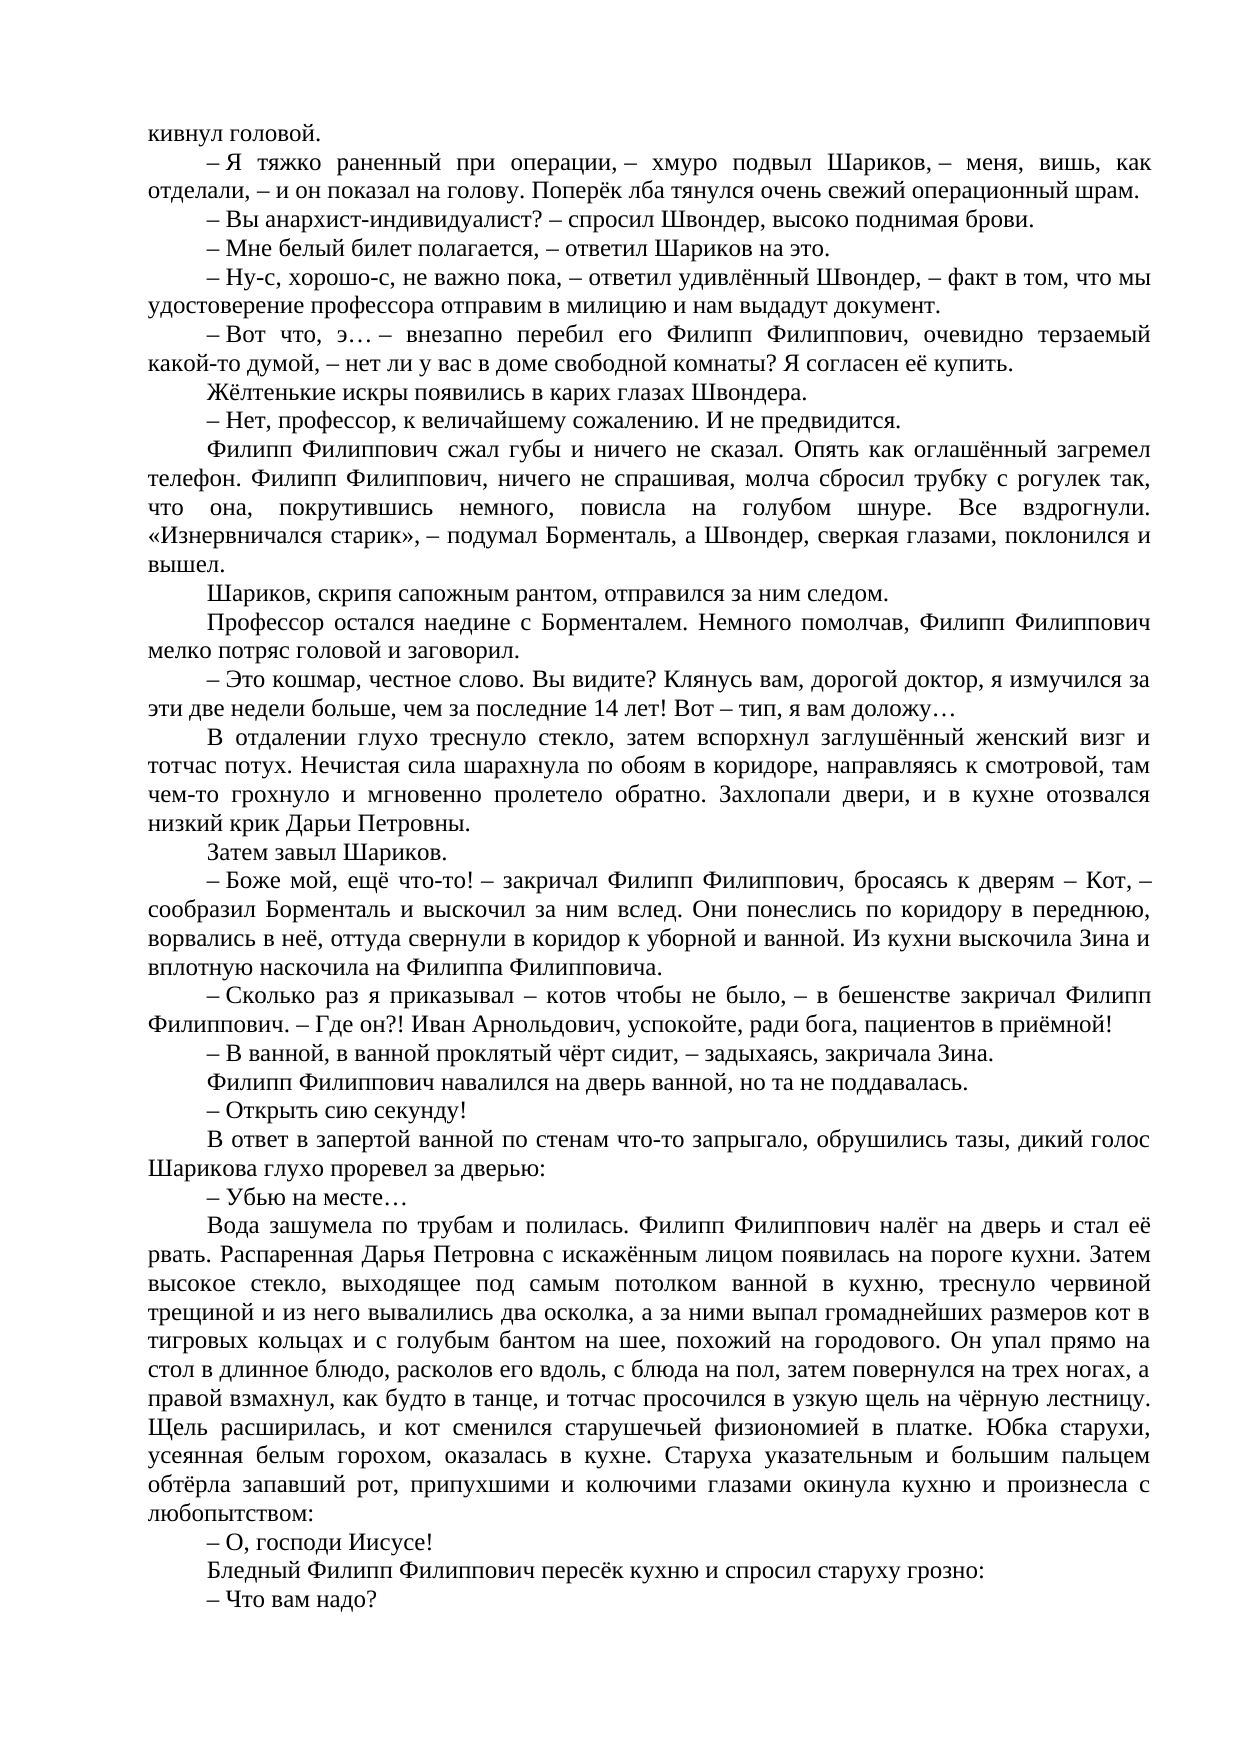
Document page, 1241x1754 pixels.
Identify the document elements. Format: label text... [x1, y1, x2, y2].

text – Открыть сию секунду! [148, 1096, 1152, 1124]
text – Это кошмар, честное слово. Вы видите? Клянусь вам, дорогой доктор, я измучился за эти две недели больше, чем за последние 14 лет! Вот – тип, я вам доложу… [148, 664, 1152, 722]
text Вода зашумела по трубам и полилась. Филипп Филиппович налёг на дверь и стал её рвать. Распаренная Дарья Петровна с искажённым лицом появилась на пороге кухни. Затем высокое стекло, выходящее под самым потолком ванной в кухню, треснуло червиной трещиной и из него вывалились два осколка, а за ними выпал громаднейших размеров кот в тигровых кольцах и с голубым бантом на шее, похожий на городового. Он упал прямо на стол в длинное блюдо, расколов его вдоль, с блюда на пол, затем повернулся на трех ногах, а правой взмахнул, как будто в танце, и тотчас просочился в узкую щель на чёрную лестницу. Щель расширилась, и кот сменился старушечьей физиономией в платке. Юбка старухи, усеянная белым горохом, оказалась в кухне. Старуха указательным и большим пальцем обтёрла запавший рот, припухшими и колючими глазами окинула кухню и произнесла с любопытством: [148, 1211, 1152, 1527]
text – Мне белый билет полагается, – ответил Шариков на это. [148, 233, 1152, 262]
text Филипп Филиппович навалился на дверь ванной, но та не поддавалась. [148, 1067, 1152, 1096]
text – Что вам надо? [148, 1584, 1152, 1613]
text – О, господи Иисусе! [148, 1527, 1152, 1556]
text Затем завыл Шариков. [148, 837, 1152, 866]
text Бледный Филипп Филиппович пересёк кухню и спросил старуху грозно: [148, 1556, 1152, 1584]
text Жёлтенькие искры появились в карих глазах Швондера. [148, 377, 1152, 406]
text – Я тяжко раненный при операции, – хмуро подвыл Шариков, – меня, вишь, как отделали, – и он показал на голову. Поперёк лба тянулся очень свежий операционный шрам. [148, 147, 1152, 204]
text В отдалении глухо треснуло стекло, затем вспорхнул заглушённый женский визг и тотчас потух. Нечистая сила шарахнула по обоям в коридоре, направляясь к смотровой, там чем-то грохнуло и мгновенно пролетело обратно. Захлопали двери, и в кухне отозвался низкий крик Дарьи Петровны. [148, 722, 1152, 837]
text – В ванной, в ванной проклятый чёрт сидит, – задыхаясь, закричала Зина. [148, 1038, 1152, 1067]
text Филипп Филиппович сжал губы и ничего не сказал. Опять как оглашённый загремел телефон. Филипп Филиппович, ничего не спрашивая, молча сбросил трубку с рогулек так, что она, покрутившись немного, повисла на голубом шнуре. Все вздрогнули. «Изнервничался старик», – подумал Борменталь, а Швондер, сверкая глазами, поклонился и вышел. [148, 434, 1152, 578]
text – Боже мой, ещё что-то! – закричал Филипп Филиппович, бросаясь к дверям – Кот, – сообразил Борменталь и выскочил за ним вслед. Они понеслись по коридору в переднюю, ворвались в неё, оттуда свернули в коридор к уборной и ванной. Из кухни выскочила Зина и вплотную наскочила на Филиппа Филипповича. [148, 866, 1152, 981]
text Шариков, скрипя сапожным рантом, отправился за ним следом. [148, 578, 1152, 607]
text В ответ в запертой ванной по стенам что-то запрыгало, обрушились тазы, дикий голос Шарикова глухо проревел за дверью: [148, 1124, 1152, 1182]
text – Сколько раз я приказывал – котов чтобы не было, – в бешенстве закричал Филипп Филиппович. – Где он?! Иван Арнольдович, успокойте, ради бога, пациентов в приёмной! [148, 981, 1152, 1038]
text Профессор остался наедине с Борменталем. Немного помолчав, Филипп Филиппович мелко потряс головой и заговорил. [148, 607, 1152, 664]
text – Нет, профессор, к величайшему сожалению. И не предвидится. [148, 406, 1152, 434]
text – Вот что, э… – внезапно перебил его Филипп Филиппович, очевидно терзаемый какой-то думой, – нет ли у вас в доме свободной комнаты? Я согласен её купить. [148, 319, 1152, 377]
text – Вы анархист-индивидуалист? – спросил Швондер, высоко поднимая брови. [148, 204, 1152, 233]
text – Ну-с, хорошо-с, не важно пока, – ответил удивлённый Швондер, – факт в том, что мы удостоверение профессора отправим в милицию и нам выдадут документ. [148, 262, 1152, 319]
text кивнул головой. [148, 118, 1152, 147]
text – Убью на месте… [148, 1182, 1152, 1211]
